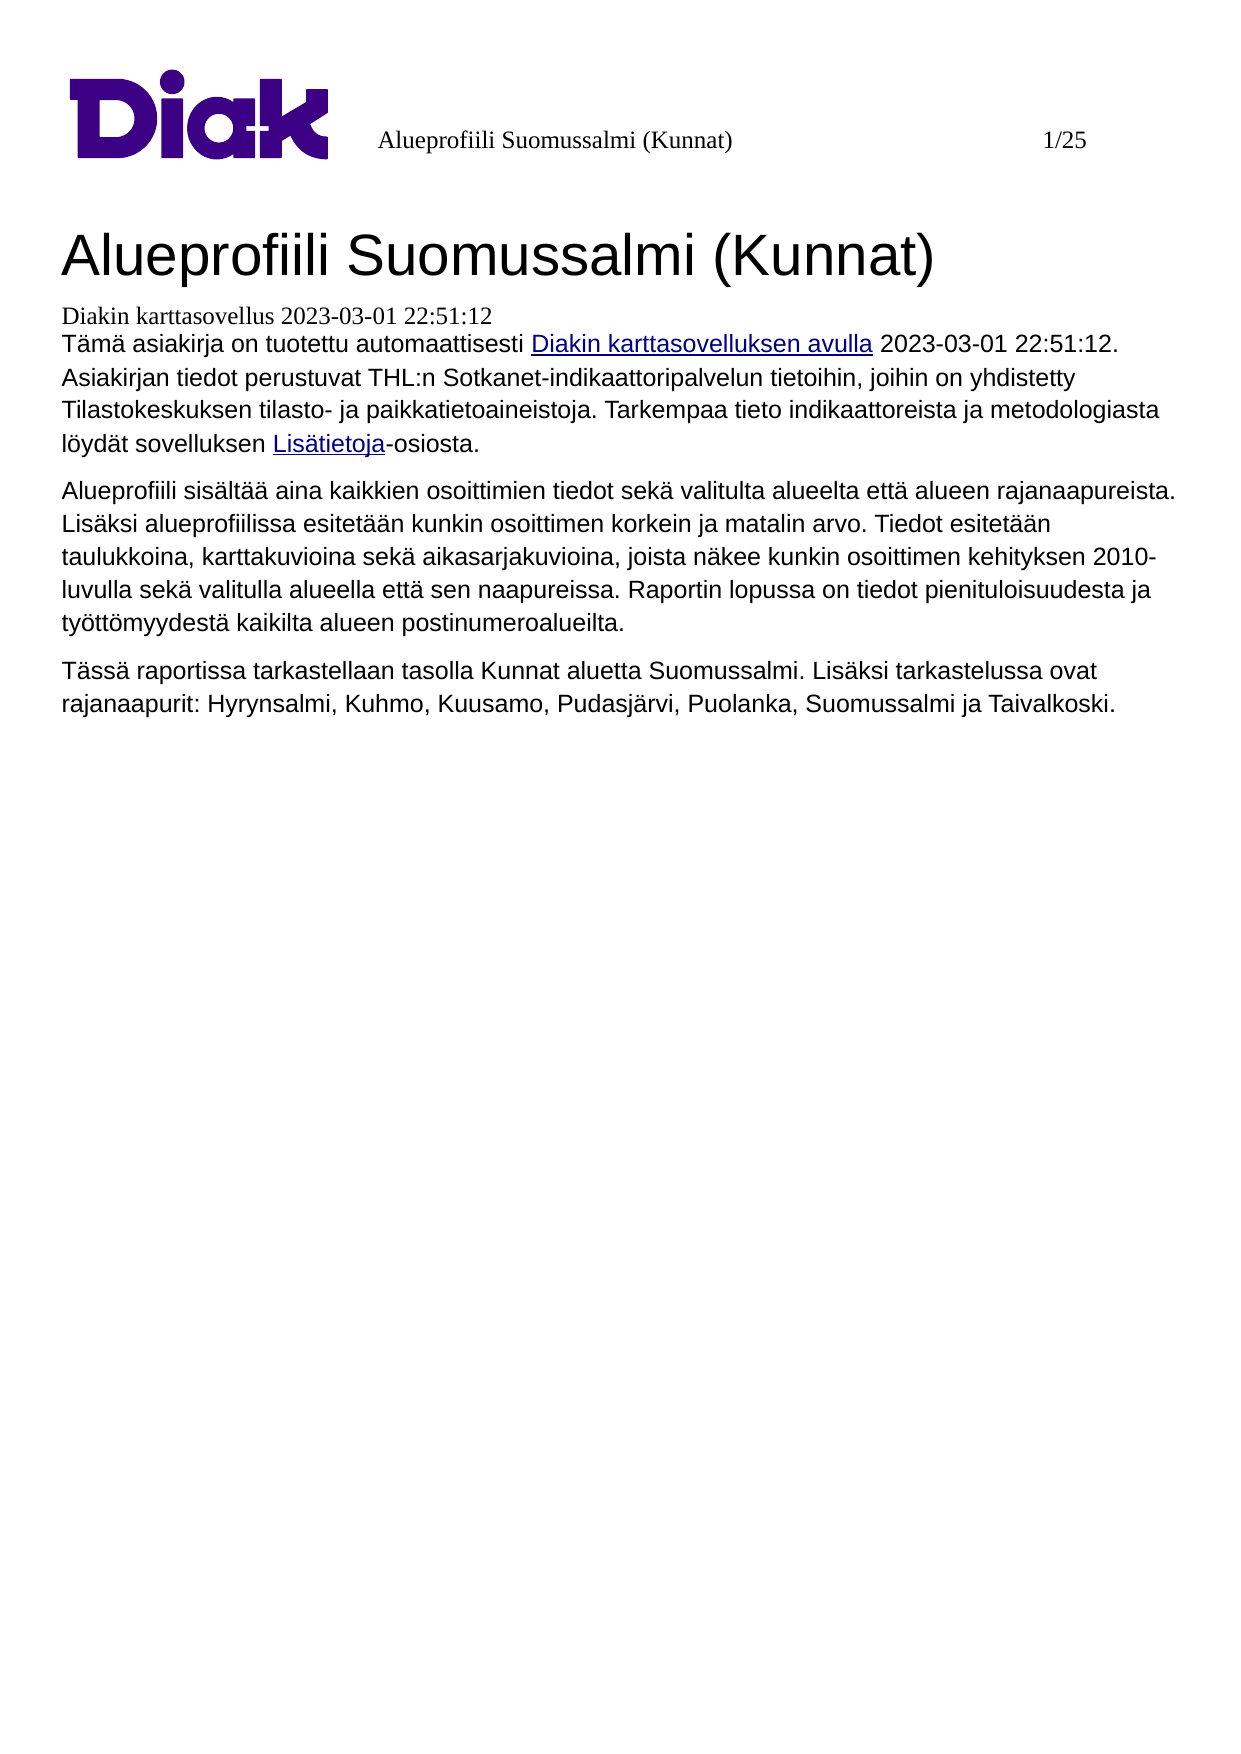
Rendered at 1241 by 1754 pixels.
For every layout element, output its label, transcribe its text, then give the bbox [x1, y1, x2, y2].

text Tässä raportissa tarkastellaan tasolla Kunnat aluetta Suomussalmi. Lisäksi tarkastelussa ovat rajanaapurit: Hyrynsalmi, Kuhmo, Kuusamo, Pudasjärvi, Puolanka, Suomussalmi ja Taivalkoski. [61, 656, 1179, 718]
title Alueprofiili Suomussalmi (Kunnat) [61, 221, 1179, 288]
text Diakin karttasovellus 2023-03-01 22:51:12 [61, 301, 1179, 329]
text Tämä asiakirja on tuotettu automaattisesti Diakin karttasovelluksen avulla 2023-03-01 22:51:12. Asiakirjan tiedot perustuvat THL:n Sotkanet-indikaattoripalvelun tietoihin, joihin on yhdistetty Tilastokeskuksen tilasto- ja paikkatietoaineistoja. Tarkempaa tieto indikaattoreista ja metodologiasta löydät sovelluksen Lisätietoja-osiosta. [61, 329, 1179, 457]
text Alueprofiili sisältää aina kaikkien osoittimien tiedot sekä valitulta alueelta että alueen rajanaapureista. Lisäksi alueprofiilissa esitetään kunkin osoittimen korkein ja matalin arvo. Tiedot esitetään taulukkoina, karttakuvioina sekä aikasarjakuvioina, joista näkee kunkin osoittimen kehityksen 2010-luvulla sekä valitulla alueella että sen naapureissa. Raportin lopussa on tiedot pienituloisuudesta ja työttömyydestä kaikilta alueen postinumeroalueilta. [61, 476, 1179, 637]
